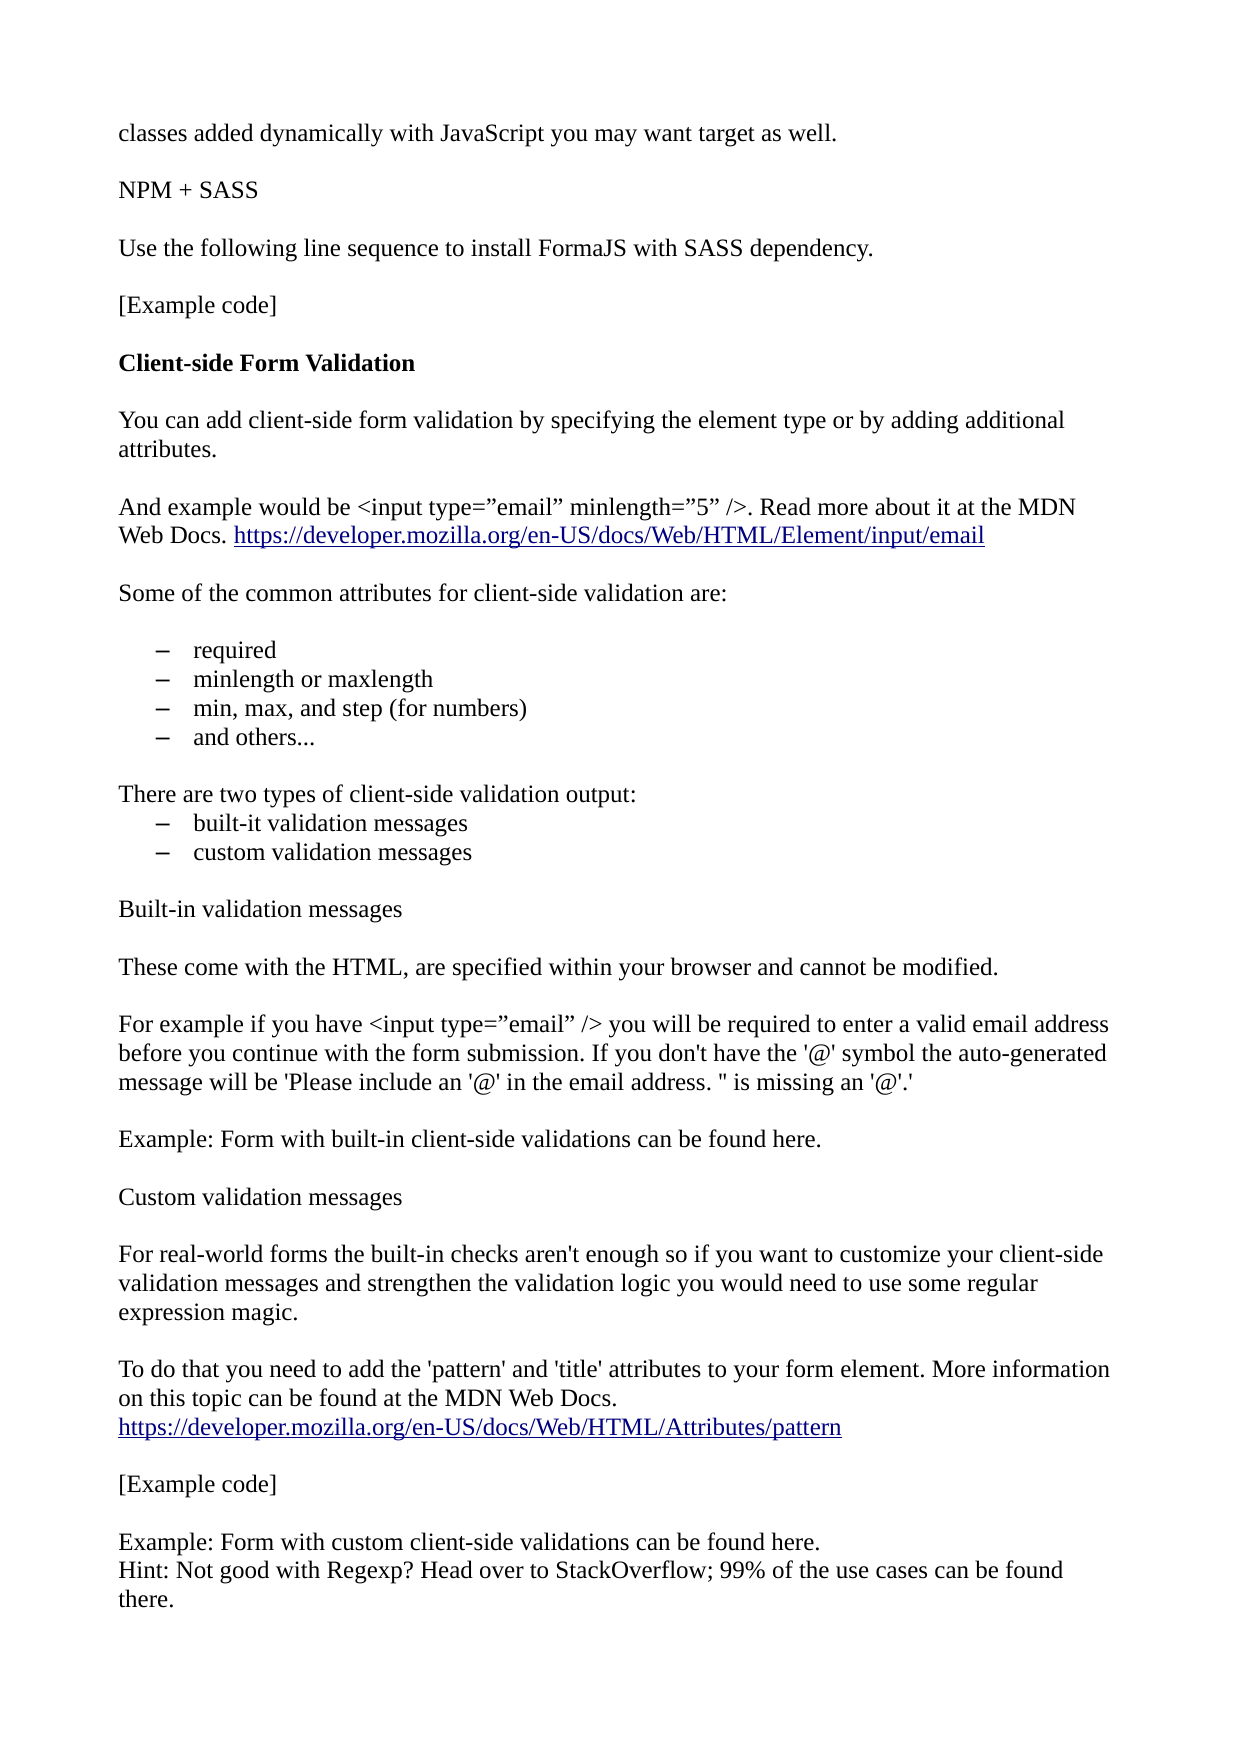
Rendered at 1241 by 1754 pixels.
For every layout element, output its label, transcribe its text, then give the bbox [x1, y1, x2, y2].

text Client-side Form Validation [118, 348, 1122, 377]
text Use the following line sequence to install FormaJS with SASS dependency. [118, 233, 1122, 262]
list min, max, and step (for numbers) [156, 693, 1122, 722]
text There are two types of client-side validation output: [118, 779, 1122, 808]
text To do that you need to add the 'pattern' and 'title' attributes to your form element. More information on this topic can be found at the MDN Web Docs. https://developer.mozilla.org/en-US/docs/Web/HTML/Attributes/pattern [118, 1354, 1122, 1441]
text And example would be <input type=”email” minlength=”5” />. Read more about it at the MDN Web Docs. https://developer.mozilla.org/en-US/docs/Web/HTML/Element/input/email [118, 492, 1122, 549]
text Built-in validation messages [118, 894, 1122, 923]
list and others... [156, 722, 1122, 751]
text [Example code] [118, 291, 1122, 319]
text Example: Form with built-in client-side validations can be found here. [118, 1124, 1122, 1153]
text Example: Form with custom client-side validations can be found here. [118, 1527, 1122, 1556]
list built-it validation messages [156, 808, 1122, 837]
text For real-world forms the built-in checks aren't enough so if you want to customize your client-side validation messages and strengthen the validation logic you would need to use some regular expression magic. [118, 1239, 1122, 1326]
text You can add client-side form validation by specifying the element type or by adding additional attributes. [118, 406, 1122, 463]
text For example if you have <input type=”email” /> you will be required to enter a valid email address before you continue with the form submission. If you don't have the '@' symbol the auto-generated message will be 'Please include an '@' in the email address. '' is missing an '@'.' [118, 1009, 1122, 1096]
text [Example code] [118, 1469, 1122, 1498]
text Custom validation messages [118, 1182, 1122, 1211]
text classes added dynamically with JavaScript you may want target as well. [118, 118, 1122, 147]
text Some of the common attributes for client-side validation are: [118, 578, 1122, 607]
list custom validation messages [156, 837, 1122, 866]
text These come with the HTML, are specified within your browser and cannot be modified. [118, 952, 1122, 981]
text Hint: Not good with Regexp? Head over to StackOverflow; 99% of the use cases can be found there. [118, 1556, 1122, 1613]
list minlength or maxlength [156, 664, 1122, 693]
list required [156, 636, 1122, 664]
text NPM + SASS [118, 176, 1122, 204]
